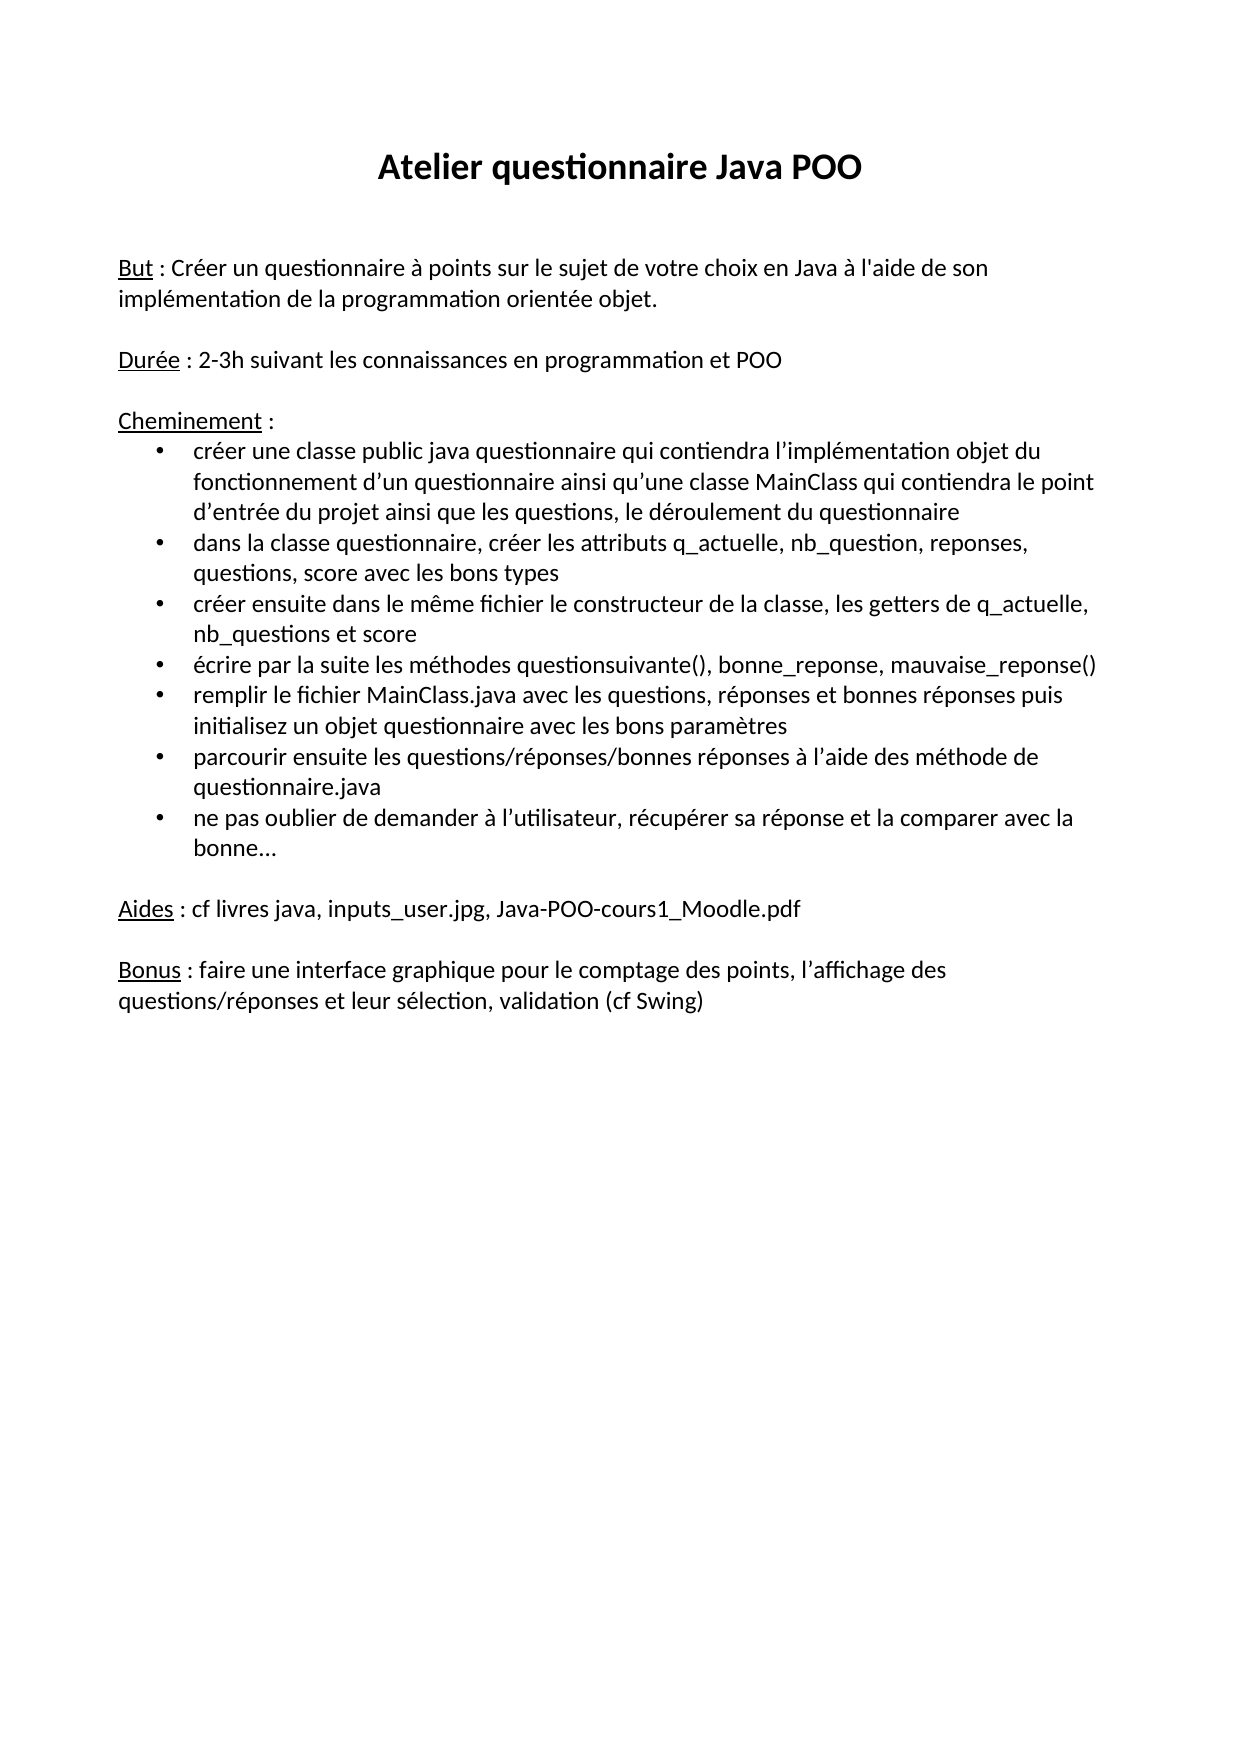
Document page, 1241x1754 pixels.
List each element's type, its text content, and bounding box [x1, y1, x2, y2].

subtitle Atelier questionnaire Java POO [118, 143, 1122, 189]
text Bonus : faire une interface graphique pour le comptage des points, l’affichage des questions/réponses et leur sélection, validation (cf Swing) [118, 954, 1122, 1015]
list remplir le fichier MainClass.java avec les questions, réponses et bonnes réponses puis initialisez un objet questionnaire avec les bons paramètres [156, 679, 1122, 741]
text But : Créer un questionnaire à points sur le sujet de votre choix en Java à l'aide de son implémentation de la programmation orientée objet. [118, 252, 1122, 313]
list parcourir ensuite les questions/réponses/bonnes réponses à l’aide des méthode de questionnaire.java [156, 741, 1122, 802]
list créer ensuite dans le même fichier le constructeur de la classe, les getters de q_actuelle, nb_questions et score [156, 588, 1122, 649]
list écrire par la suite les méthodes questionsuivante(), bonne_reponse, mauvaise_reponse() [156, 649, 1122, 679]
text Aides : cf livres java, inputs_user.jpg, Java-POO-cours1_Moodle.pdf [118, 893, 1122, 924]
text Cheminement : [118, 405, 1122, 435]
list ne pas oublier de demander à l’utilisateur, récupérer sa réponse et la comparer avec la bonne... [156, 802, 1122, 863]
text Durée : 2-3h suivant les connaissances en programmation et POO [118, 344, 1122, 374]
list créer une classe public java questionnaire qui contiendra l’implémentation objet du fonctionnement d’un questionnaire ainsi qu’une classe MainClass qui contiendra le point d’entrée du projet ainsi que les questions, le déroulement du questionnaire [156, 435, 1122, 527]
list dans la classe questionnaire, créer les attributs q_actuelle, nb_question, reponses, questions, score avec les bons types [156, 527, 1122, 588]
